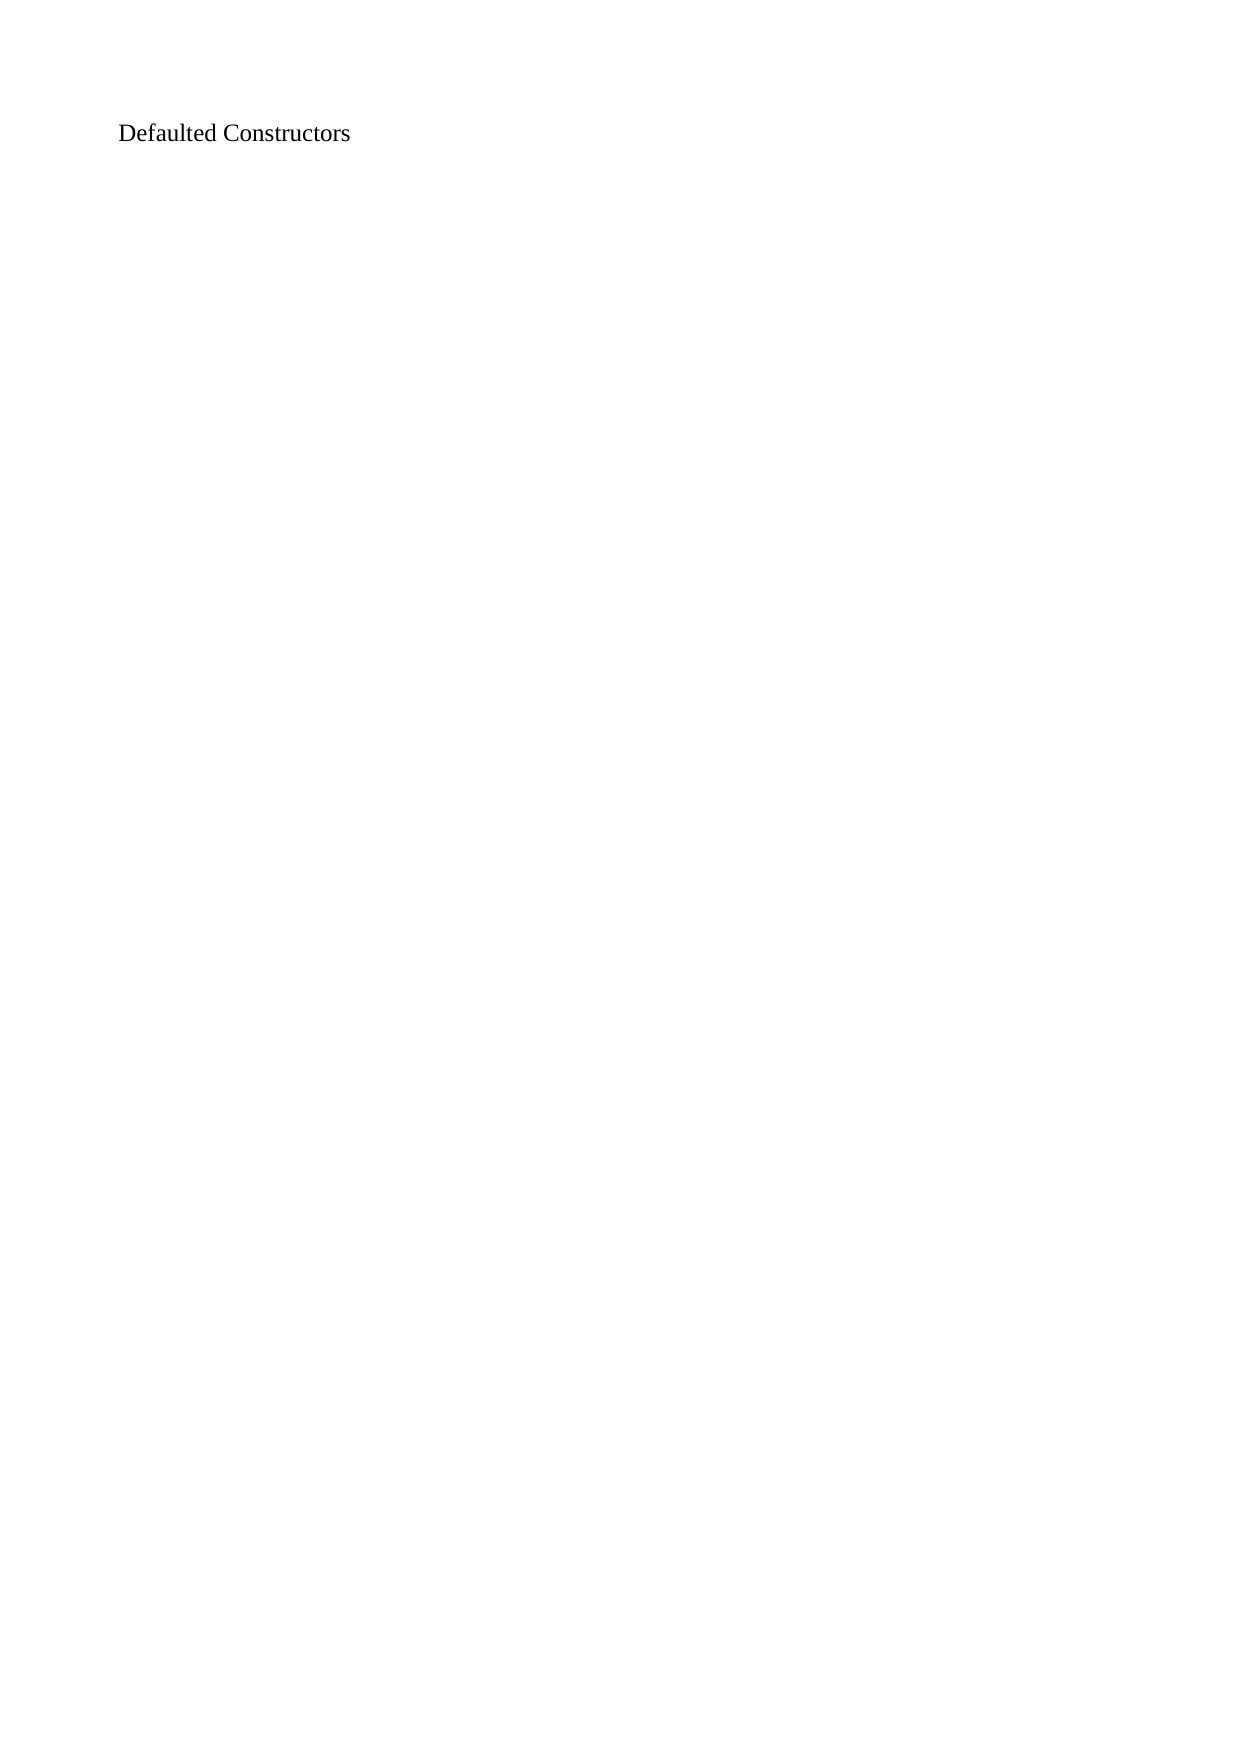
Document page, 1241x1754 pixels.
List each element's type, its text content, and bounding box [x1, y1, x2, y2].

text Defaulted Constructors [118, 118, 1122, 147]
